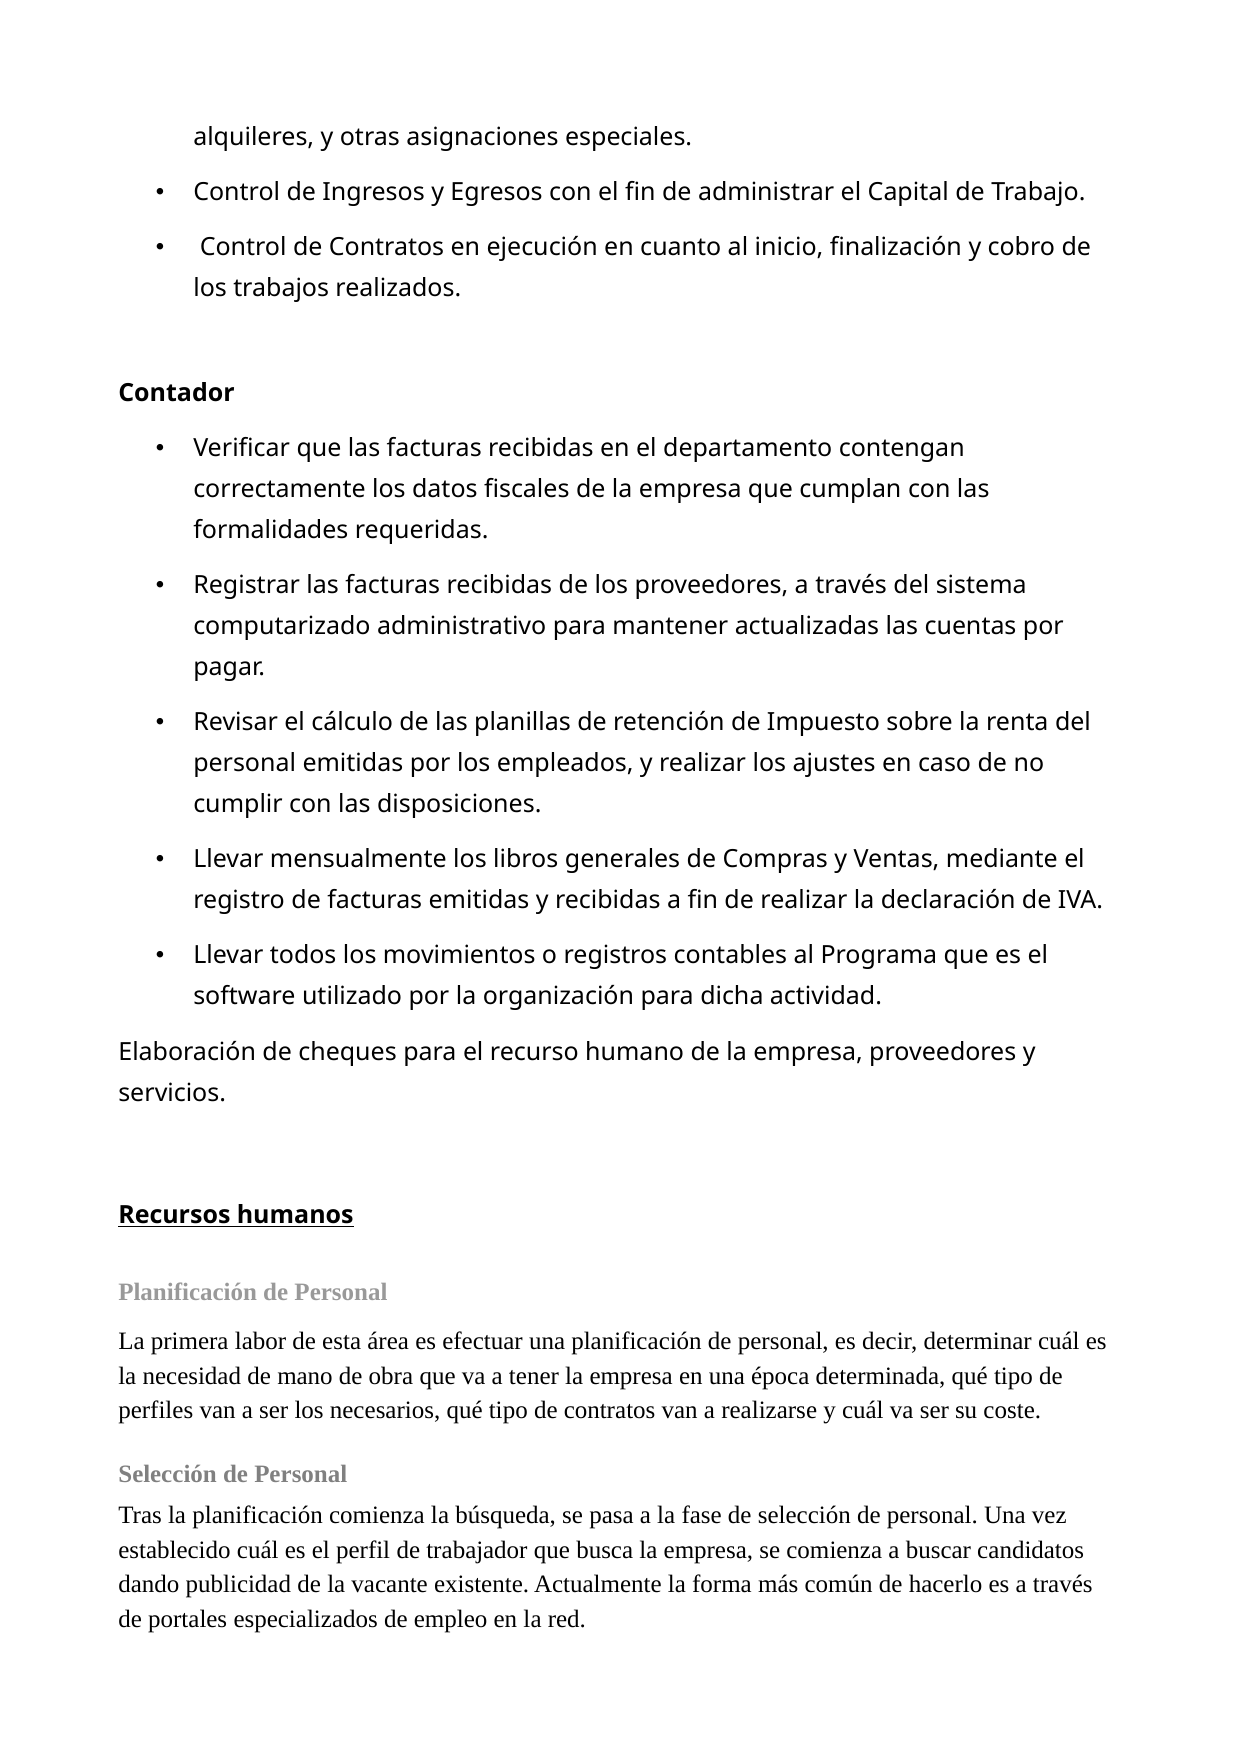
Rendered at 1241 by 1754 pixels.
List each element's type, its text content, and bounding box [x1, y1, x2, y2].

text Elaboración de cheques para el recurso humano de la empresa, proveedores y servicios. Recursos humanos Planificación de Personal [118, 1033, 1122, 1306]
list Registrar las facturas recibidas de los proveedores, a través del sistema computarizado administrativo para mantener actualizadas las cuentas por pagar. [156, 567, 1122, 682]
list Llevar todos los movimientos o registros contables al Programa que es el software utilizado por la organización para dicha actividad. [156, 937, 1122, 1012]
text Contador [118, 374, 1122, 408]
list Control de Contratos en ejecución en cuanto al inicio, finalización y cobro de los trabajos realizados. [156, 229, 1122, 304]
subtitle Selección de Personal [118, 1459, 1122, 1488]
list Llevar mensualmente los libros generales de Compras y Ventas, mediante el registro de facturas emitidas y recibidas a fin de realizar la declaración de IVA. [156, 841, 1122, 916]
text La primera labor de esta área es efectuar una planificación de personal, es decir, determinar cuál es la necesidad de mano de obra que va a tener la empresa en una época determinada, qué tipo de perfiles van a ser los necesarios, qué tipo de contratos van a realizarse y cuál va ser su coste. [118, 1326, 1122, 1424]
list Control de Ingresos y Egresos con el fin de administrar el Capital de Trabajo. [156, 173, 1122, 208]
list Verificar que las facturas recibidas en el departamento contengan correctamente los datos fiscales de la empresa que cumplan con las formalidades requeridas. [156, 430, 1122, 545]
list alquileres, y otras asignaciones especiales. [156, 118, 1122, 152]
text Tras la planificación comienza la búsqueda, se pasa a la fase de selección de personal. Una vez establecido cuál es el perfil de trabajador que busca la empresa, se comienza a buscar candidatos dando publicidad de la vacante existente. Actualmente la forma más común de hacerlo es a través de portales especializados de empleo en la red. [118, 1500, 1122, 1632]
list Revisar el cálculo de las planillas de retención de Impuesto sobre la renta del personal emitidas por los empleados, y realizar los ajustes en caso de no cumplir con las disposiciones. [156, 704, 1122, 819]
